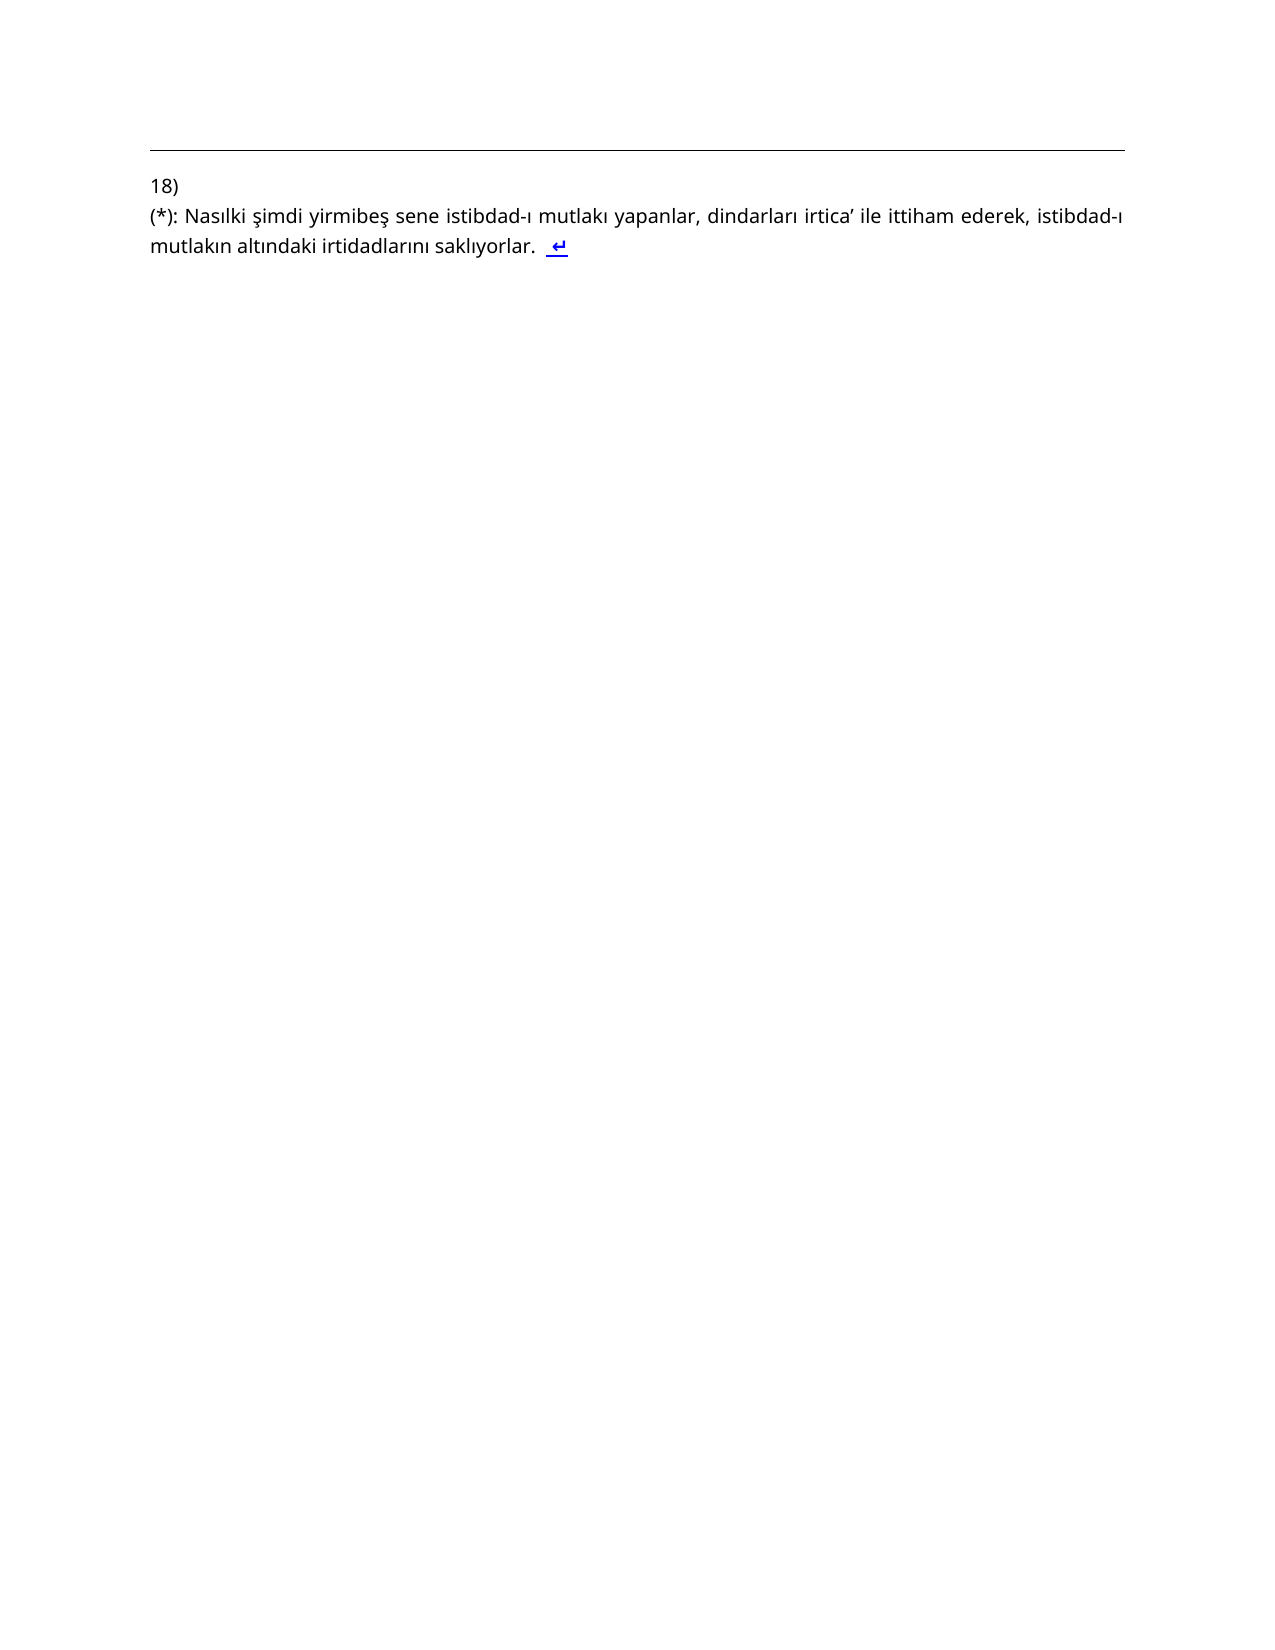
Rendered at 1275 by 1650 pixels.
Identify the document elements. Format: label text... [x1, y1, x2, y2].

text 18) [150, 151, 1125, 199]
text (*): Nasılki şimdi yirmibeş sene istibdad-ı mutlakı yapanlar, dindarları irtica’ ile ittiham ederek, istibdad-ı mutlakın altındaki irtidadlarını saklıyorlar. ↵ [150, 199, 1125, 259]
